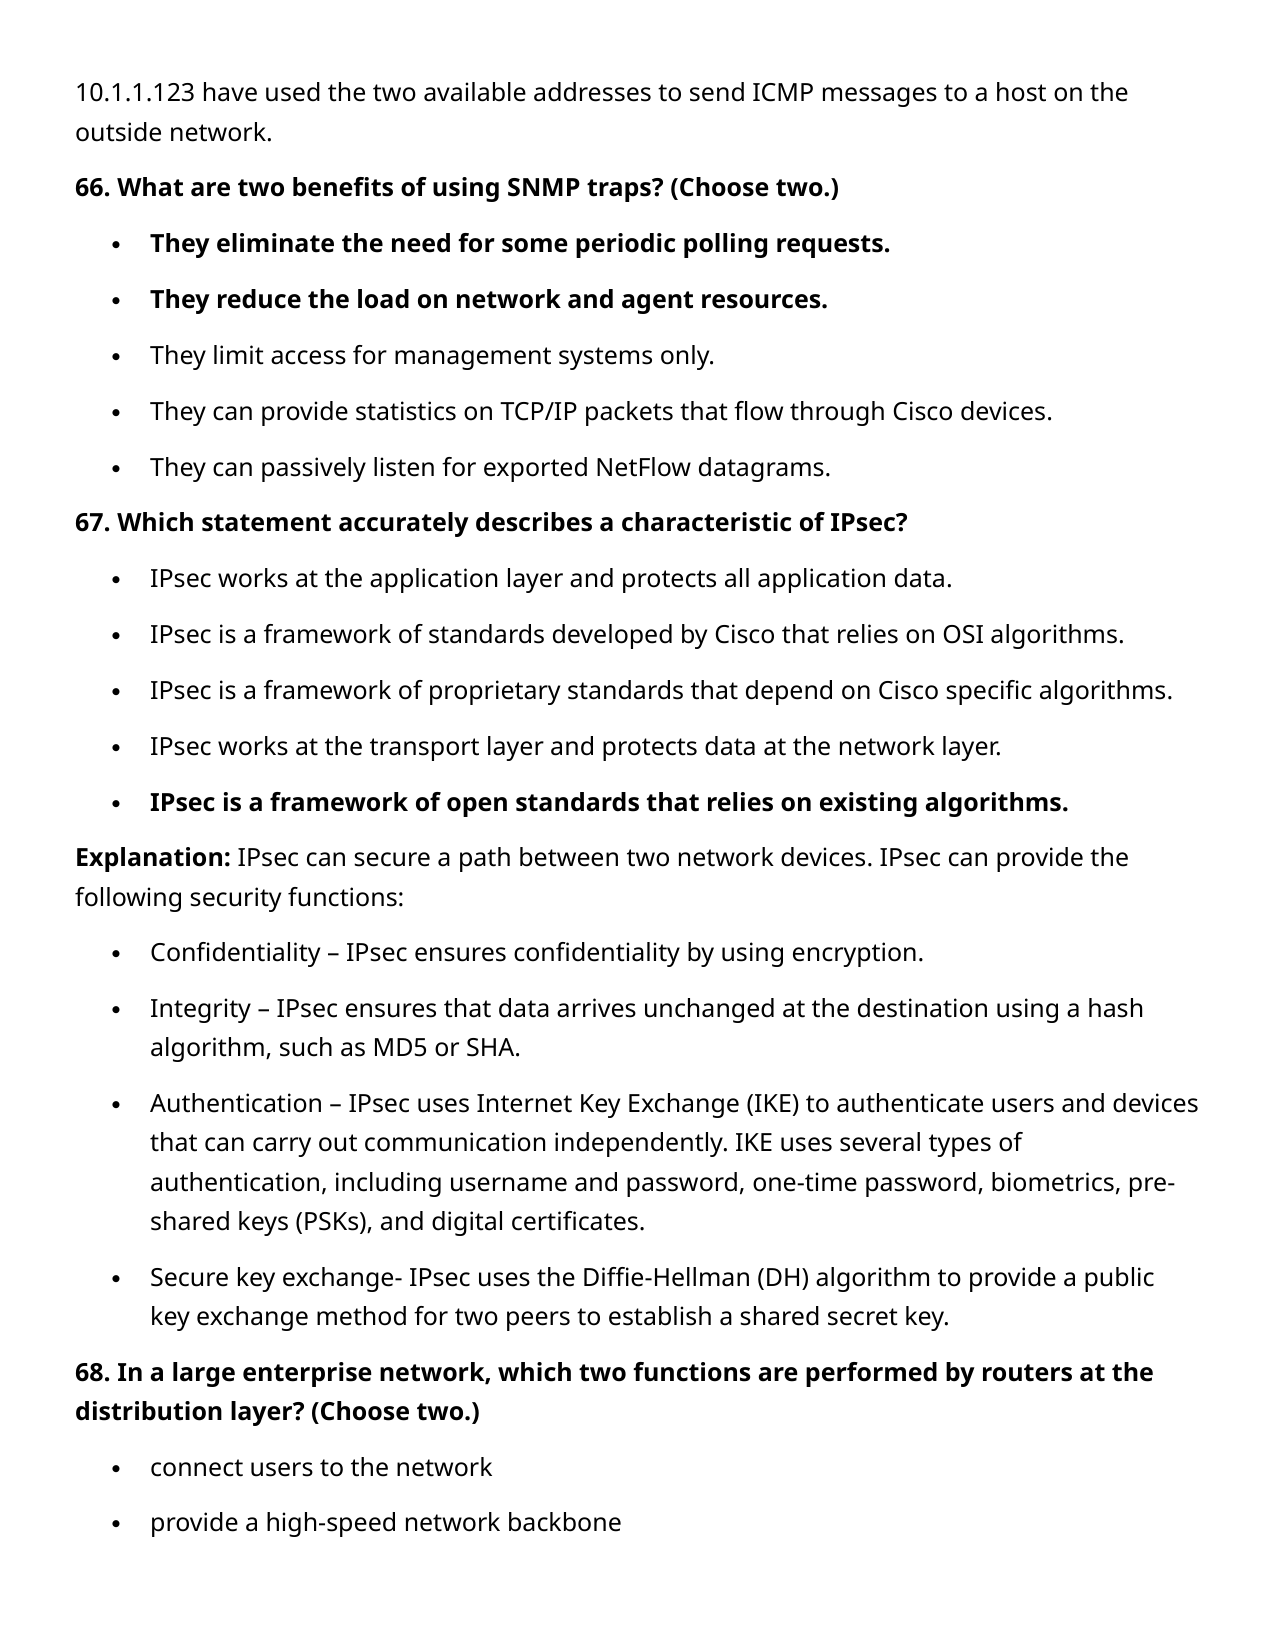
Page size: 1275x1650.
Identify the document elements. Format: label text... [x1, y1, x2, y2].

list Confidentiality – IPsec ensures confidentiality by using encryption. [112, 935, 1200, 969]
list provide a high-speed network backbone [112, 1505, 1200, 1539]
list Integrity – IPsec ensures that data arrives unchanged at the destination using a hash algorithm, such as MD5 or SHA. [112, 991, 1200, 1064]
list They can passively listen for exported NetFlow datagrams. [112, 449, 1200, 483]
list IPsec is a framework of standards developed by Cisco that relies on OSI algorithms. [112, 617, 1200, 651]
list IPsec works at the application layer and protects all application data. [112, 561, 1200, 595]
list IPsec is a framework of proprietary standards that depend on Cisco specific algorithms. [112, 672, 1200, 707]
list Authentication – IPsec uses Internet Key Exchange (IKE) to authenticate users and devices that can carry out communication independently. IKE uses several types of authentication, including username and password, one-time password, biometrics, pre-shared keys (PSKs), and digital certificates. [112, 1086, 1200, 1237]
list IPsec is a framework of open standards that relies on existing algorithms. [112, 784, 1200, 818]
list They can provide statistics on TCP/IP packets that flow through Cisco devices. [112, 393, 1200, 427]
text 68. In a large enterprise network, which two functions are performed by routers at the distribution layer? (Choose two.) [75, 1354, 1200, 1427]
text 66. What are two benefits of using SNMP traps? (Choose two.) [75, 170, 1200, 204]
list Secure key exchange- IPsec uses the Diffie-Hellman (DH) algorithm to provide a public key exchange method for two peers to establish a shared secret key. [112, 1259, 1200, 1332]
list They limit access for management systems only. [112, 337, 1200, 372]
list IPsec works at the transport layer and protects data at the network layer. [112, 728, 1200, 762]
text Explanation: IPsec can secure a path between two network devices. IPsec can provide the following security functions: [75, 840, 1200, 913]
list connect users to the network [112, 1449, 1200, 1483]
text 67. Which statement accurately describes a characteristic of IPsec? [75, 505, 1200, 539]
list They reduce the load on network and agent resources. [112, 282, 1200, 316]
text 10.1.1.123 have used the two available addresses to send ICMP messages to a host on the outside network. [75, 75, 1200, 148]
list They eliminate the need for some periodic polling requests. [112, 226, 1200, 260]
